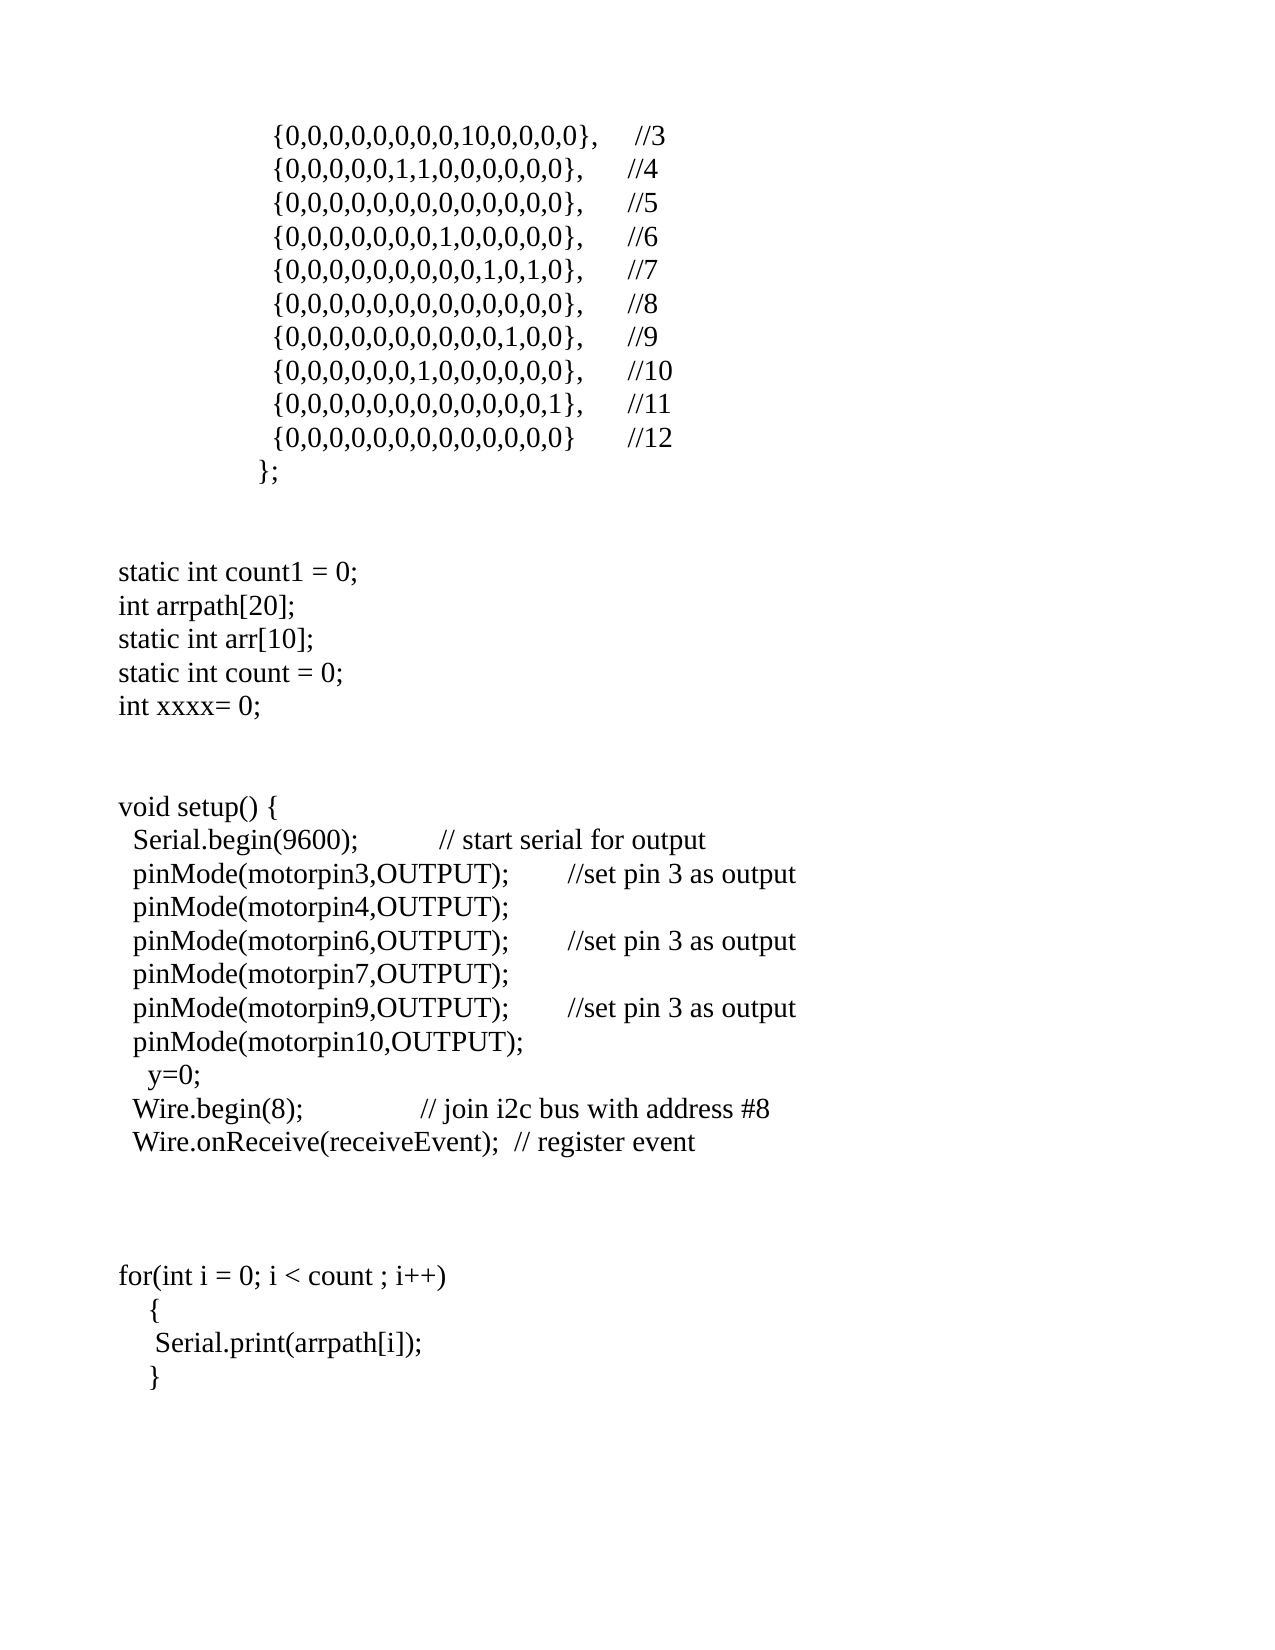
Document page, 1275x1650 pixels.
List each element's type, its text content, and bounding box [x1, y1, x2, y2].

text Serial.print(arrpath[i]); [118, 1326, 1157, 1359]
text {0,0,0,0,0,0,0,1,0,0,0,0,0}, //6 [118, 219, 1157, 252]
text }; [118, 453, 1157, 487]
text {0,0,0,0,0,0,0,0,0,0,0,0,0}, //8 [118, 286, 1157, 319]
text y=0; [118, 1057, 1157, 1091]
text Wire.begin(8); // join i2c bus with address #8 [118, 1091, 1157, 1124]
text {0,0,0,0,0,0,0,0,0,1,0,1,0}, //7 [118, 252, 1157, 286]
text int xxxx= 0; [118, 688, 1157, 722]
text static int arr[10]; [118, 621, 1157, 655]
text int arrpath[20]; [118, 588, 1157, 621]
text for(int i = 0; i < count ; i++) [118, 1258, 1157, 1292]
text pinMode(motorpin9,OUTPUT); //set pin 3 as output [118, 990, 1157, 1024]
text Wire.onReceive(receiveEvent); // register event [118, 1124, 1157, 1158]
text } [118, 1359, 1157, 1393]
text static int count1 = 0; [118, 554, 1157, 588]
text pinMode(motorpin4,OUTPUT); [118, 889, 1157, 923]
text Serial.begin(9600); // start serial for output [118, 822, 1157, 856]
text {0,0,0,0,0,0,0,0,0,0,0,0,0} //12 [118, 420, 1157, 453]
text pinMode(motorpin7,OUTPUT); [118, 957, 1157, 990]
text {0,0,0,0,0,0,0,0,10,0,0,0,0}, //3 [118, 118, 1157, 152]
text void setup() { [118, 789, 1157, 822]
text pinMode(motorpin6,OUTPUT); //set pin 3 as output [118, 923, 1157, 957]
text {0,0,0,0,0,0,0,0,0,0,0,0,0}, //5 [118, 185, 1157, 219]
text static int count = 0; [118, 655, 1157, 688]
text {0,0,0,0,0,0,1,0,0,0,0,0,0}, //10 [118, 353, 1157, 386]
text pinMode(motorpin10,OUTPUT); [118, 1024, 1157, 1057]
text pinMode(motorpin3,OUTPUT); //set pin 3 as output [118, 856, 1157, 889]
text {0,0,0,0,0,0,0,0,0,0,0,0,1}, //11 [118, 386, 1157, 420]
text {0,0,0,0,0,1,1,0,0,0,0,0,0}, //4 [118, 152, 1157, 185]
text { [118, 1292, 1157, 1326]
text {0,0,0,0,0,0,0,0,0,0,1,0,0}, //9 [118, 319, 1157, 353]
